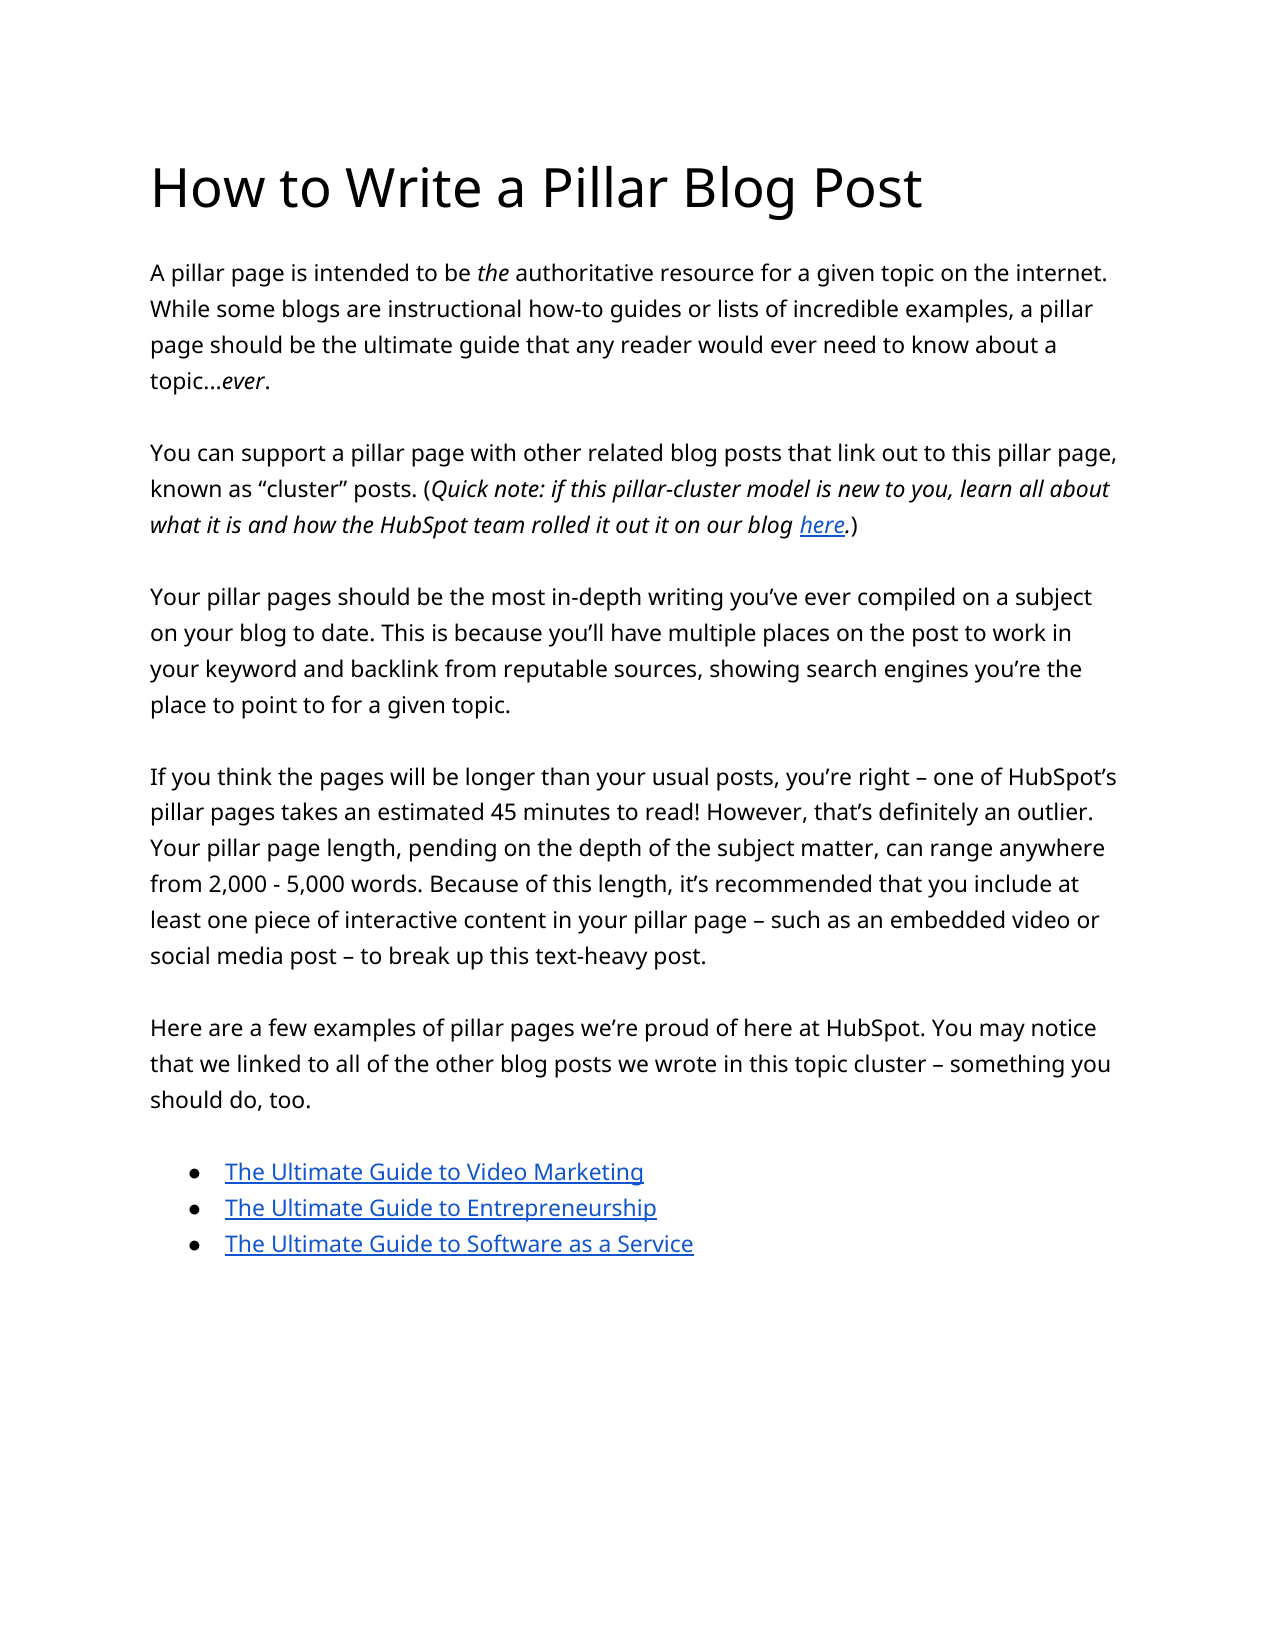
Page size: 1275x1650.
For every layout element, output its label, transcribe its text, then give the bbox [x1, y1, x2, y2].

text You can support a pillar page with other related blog posts that link out to this pillar page, known as “cluster” posts. (Quick note: if this pillar-cluster model is new to you, learn all about what it is and how the HubSpot team rolled it out it on our blog here.) [150, 437, 1125, 540]
text Your pillar pages should be the most in-depth writing you’ve ever compiled on a subject on your blog to date. This is because you’ll have multiple places on the post to work in your keyword and backlink from reputable sources, showing search engines you’re the place to point to for a given topic. [150, 581, 1125, 720]
text If you think the pages will be longer than your usual posts, you’re right – one of HubSpot’s pillar pages takes an estimated 45 minutes to read! However, that’s definitely an outlier. Your pillar page length, pending on the depth of the subject matter, can range anywhere from 2,000 - 5,000 words. Because of this length, it’s recommended that you include at least one piece of interactive content in your pillar page – such as an embedded video or social media post – to break up this text-heavy post. [150, 760, 1125, 971]
title How to Write a Pillar Blog Post [150, 150, 1125, 224]
list The Ultimate Guide to Software as a Service [187, 1228, 1125, 1259]
text Here are a few examples of pillar pages we’re proud of here at HubSpot. You may notice that we linked to all of the other blog posts we wrote in this topic cluster – something you should do, too. [150, 1012, 1125, 1115]
list The Ultimate Guide to Video Marketing [187, 1156, 1125, 1187]
text A pillar page is intended to be the authoritative resource for a given topic on the internet. While some blogs are instructional how-to guides or lists of incredible examples, a pillar page should be the ultimate guide that any reader would ever need to know about a topic...ever. [150, 257, 1125, 396]
list The Ultimate Guide to Entrepreneurship [187, 1192, 1125, 1223]
